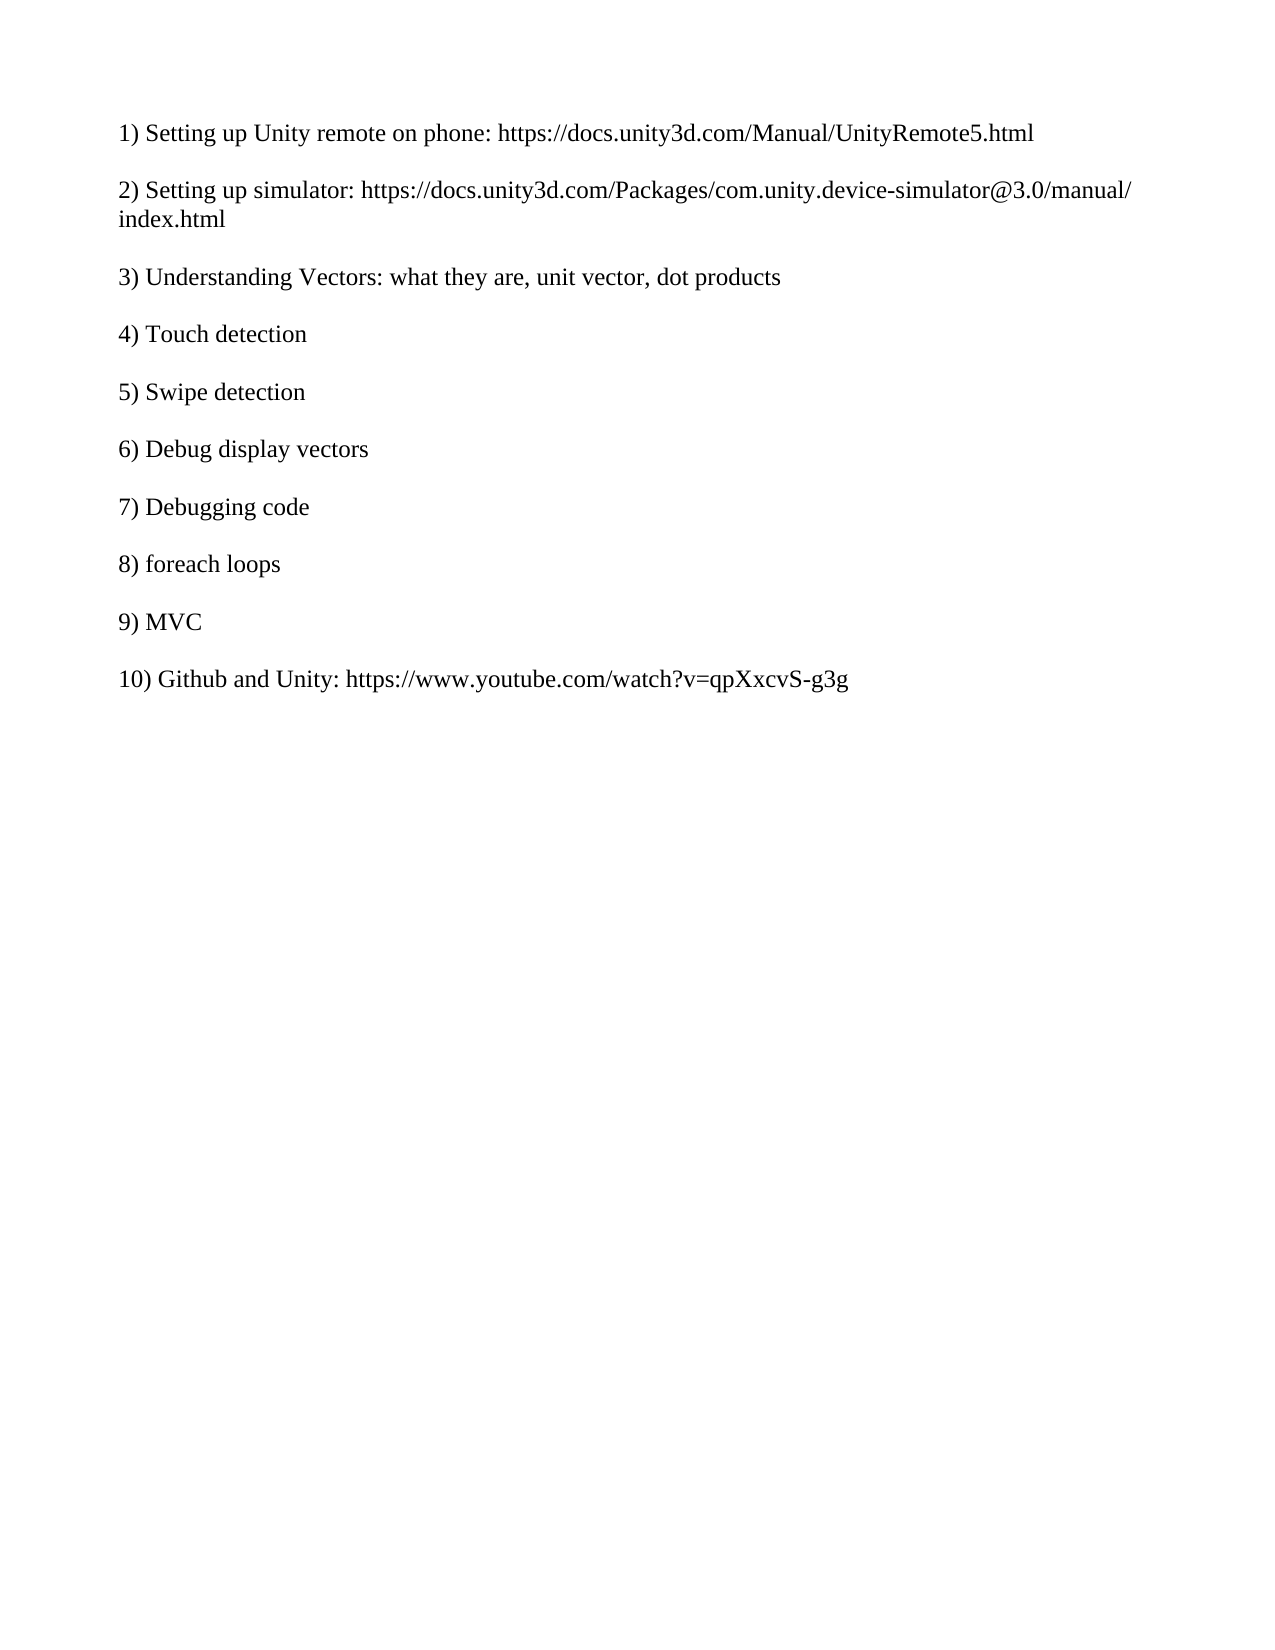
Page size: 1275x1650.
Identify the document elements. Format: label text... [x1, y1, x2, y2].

text 7) Debugging code [118, 492, 1157, 521]
text 6) Debug display vectors [118, 434, 1157, 463]
text 8) foreach loops [118, 549, 1157, 578]
text 4) Touch detection [118, 319, 1157, 348]
text 3) Understanding Vectors: what they are, unit vector, dot products [118, 262, 1157, 291]
text 5) Swipe detection [118, 377, 1157, 406]
text 1) Setting up Unity remote on phone: https://docs.unity3d.com/Manual/UnityRemote5.html [118, 118, 1157, 147]
text 9) MVC [118, 607, 1157, 636]
text 10) Github and Unity: https://www.youtube.com/watch?v=qpXxcvS-g3g [118, 664, 1157, 693]
text 2) Setting up simulator: https://docs.unity3d.com/Packages/com.unity.device-simulator@3.0/manual/index.html [118, 176, 1157, 233]
